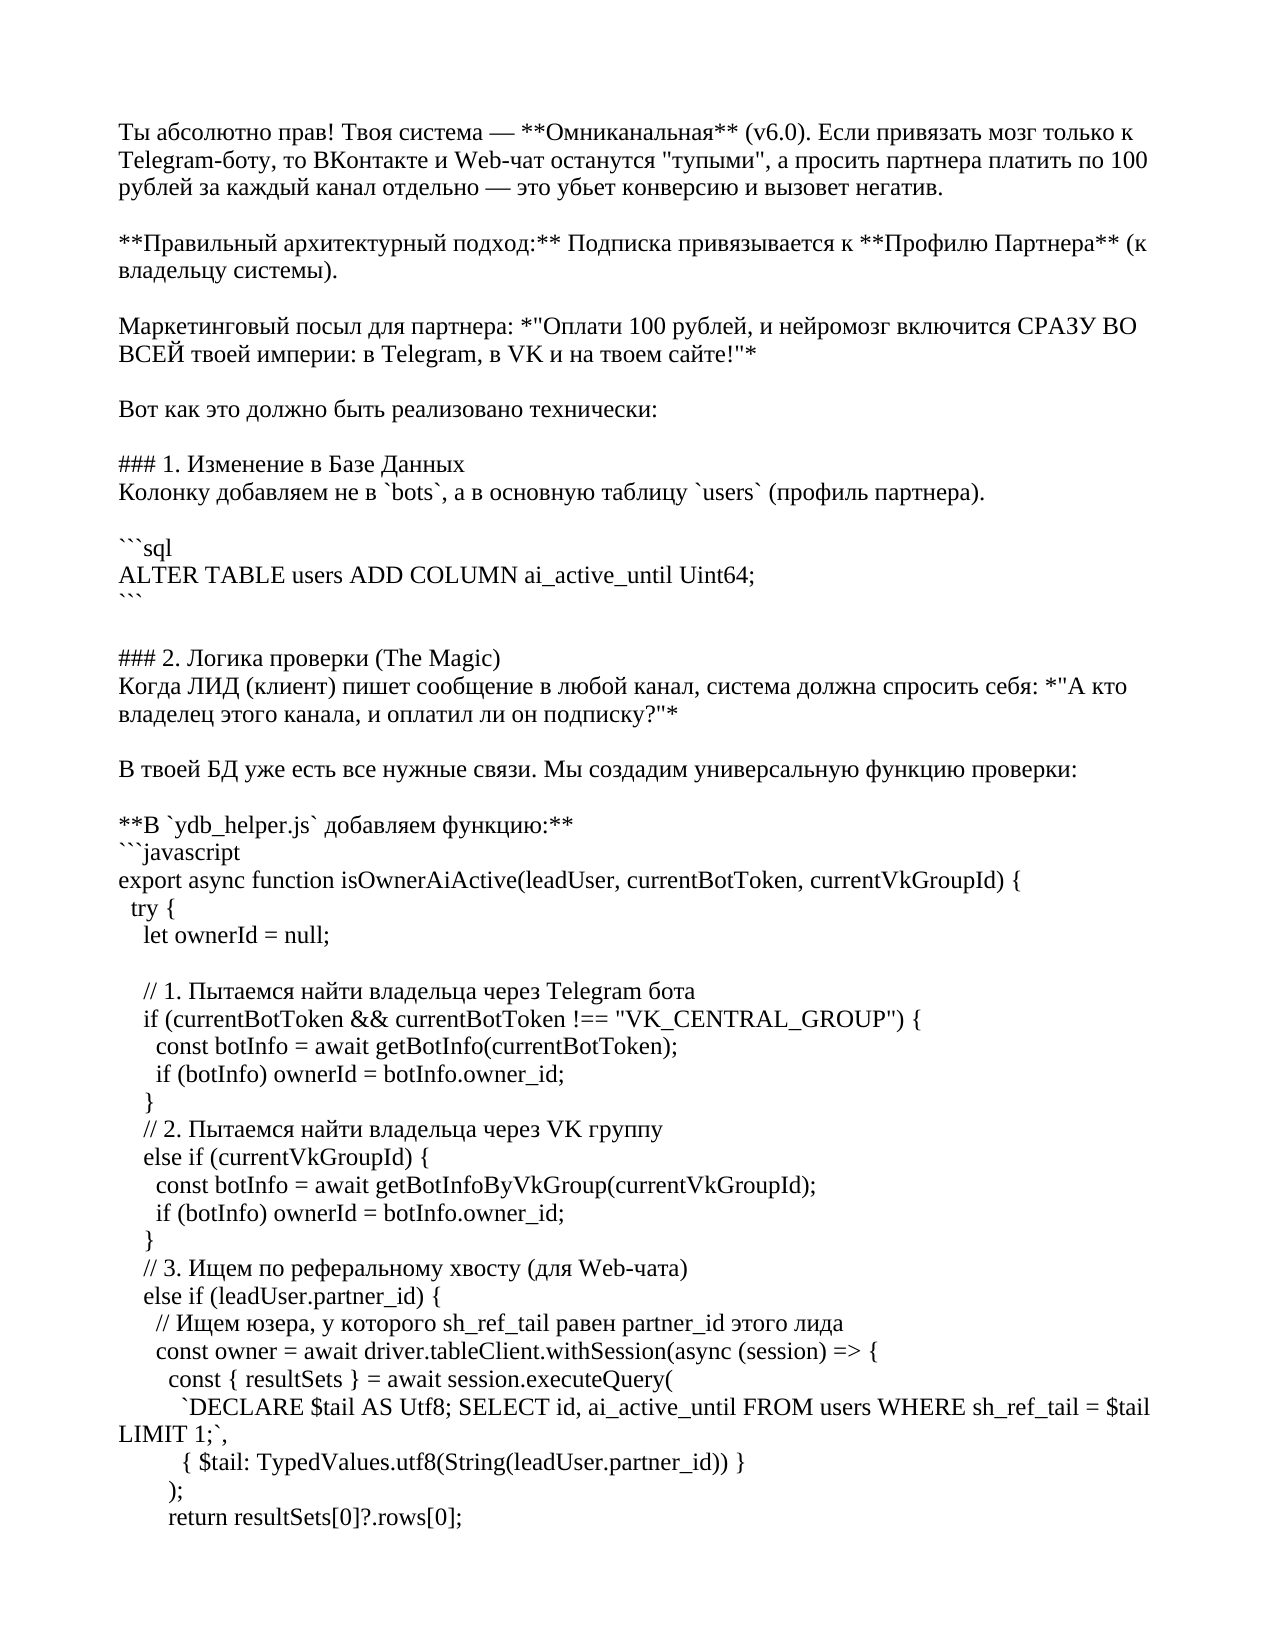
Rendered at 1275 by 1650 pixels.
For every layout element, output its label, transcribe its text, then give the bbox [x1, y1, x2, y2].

text Вот как это должно быть реализовано технически: [118, 395, 1157, 423]
text if (botInfo) ownerId = botInfo.owner_id; [118, 1060, 1157, 1088]
text let ownerId = null; [118, 922, 1157, 949]
text // Ищем юзера, у которого sh_ref_tail равен partner_id этого лида [118, 1309, 1157, 1337]
text Маркетинговый посыл для партнера: *"Оплати 100 рублей, и нейромозг включится СРАЗУ ВО ВСЕЙ твоей империи: в Telegram, в VK и на твоем сайте!"* [118, 312, 1157, 367]
text Колонку добавляем не в `bots`, а в основную таблицу `users` (профиль партнера). [118, 478, 1157, 506]
text const botInfo = await getBotInfo(currentBotToken); [118, 1032, 1157, 1060]
text ``` [118, 589, 1157, 617]
text else if (currentVkGroupId) { [118, 1143, 1157, 1171]
text ALTER TABLE users ADD COLUMN ai_active_until Uint64; [118, 561, 1157, 589]
text try { [118, 894, 1157, 922]
text **Правильный архитектурный подход:** Подписка привязывается к **Профилю Партнера** (к владельцу системы). [118, 229, 1157, 284]
text export async function isOwnerAiActive(leadUser, currentBotToken, currentVkGroupId) { [118, 866, 1157, 894]
text if (currentBotToken && currentBotToken !== "VK_CENTRAL_GROUP") { [118, 1005, 1157, 1032]
text { $tail: TypedValues.utf8(String(leadUser.partner_id)) } [118, 1448, 1157, 1476]
text // 1. Пытаемся найти владельца через Telegram бота [118, 977, 1157, 1005]
text else if (leadUser.partner_id) { [118, 1282, 1157, 1309]
text const botInfo = await getBotInfoByVkGroup(currentVkGroupId); [118, 1171, 1157, 1199]
text } [118, 1226, 1157, 1254]
text ```javascript [118, 838, 1157, 866]
text Ты абсолютно прав! Твоя система — **Омниканальная** (v6.0). Если привязать мозг только к Telegram-боту, то ВКонтакте и Web-чат останутся "тупыми", а просить партнера платить по 100 рублей за каждый канал отдельно — это убьет конверсию и вызовет негатив. [118, 118, 1157, 201]
text const owner = await driver.tableClient.withSession(async (session) => { [118, 1337, 1157, 1365]
text ### 1. Изменение в Базе Данных [118, 451, 1157, 478]
text return resultSets[0]?.rows[0]; [118, 1503, 1157, 1531]
text if (botInfo) ownerId = botInfo.owner_id; [118, 1199, 1157, 1226]
text `DECLARE $tail AS Utf8; SELECT id, ai_active_until FROM users WHERE sh_ref_tail = $tail LIMIT 1;`, [118, 1393, 1157, 1448]
text ### 2. Логика проверки (The Magic) [118, 644, 1157, 672]
text В твоей БД уже есть все нужные связи. Мы создадим универсальную функцию проверки: [118, 755, 1157, 783]
text // 3. Ищем по реферальному хвосту (для Web-чата) [118, 1254, 1157, 1282]
text **В `ydb_helper.js` добавляем функцию:** [118, 811, 1157, 838]
text const { resultSets } = await session.executeQuery( [118, 1365, 1157, 1393]
text } [118, 1088, 1157, 1116]
text ); [118, 1476, 1157, 1503]
text Когда ЛИД (клиент) пишет сообщение в любой канал, система должна спросить себя: *"А кто владелец этого канала, и оплатил ли он подписку?"* [118, 672, 1157, 728]
text ```sql [118, 534, 1157, 561]
text // 2. Пытаемся найти владельца через VK группу [118, 1116, 1157, 1143]
